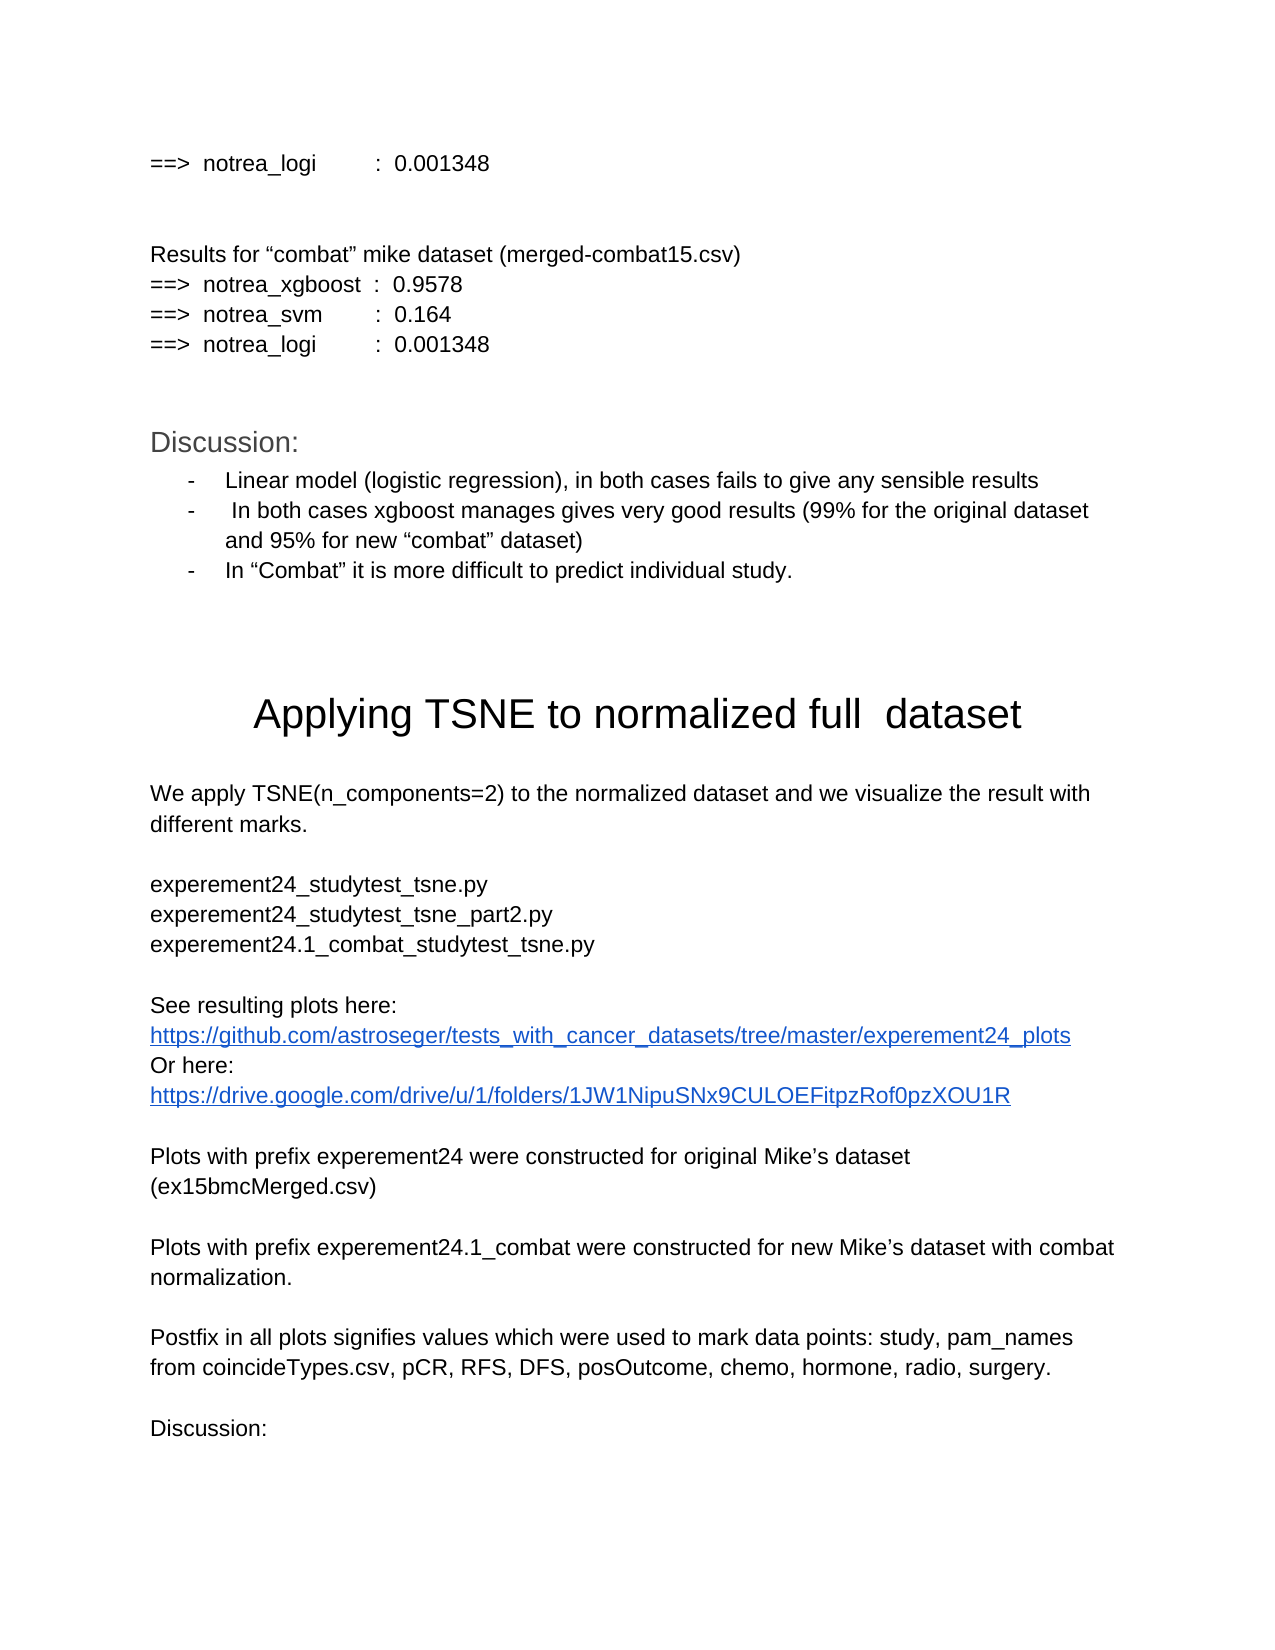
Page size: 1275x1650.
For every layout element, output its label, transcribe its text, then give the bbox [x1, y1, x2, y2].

list Linear model (logistic regression), in both cases fails to give any sensible results [187, 467, 1125, 493]
text ==> notrea_xgboost : 0.9578 [150, 271, 1125, 297]
list In “Combat” it is more difficult to predict individual study. [187, 557, 1125, 584]
text Postfix in all plots signifies values which were used to mark data points: study, pam_names from coincideTypes.csv, pCR, RFS, DFS, posOutcome, chemo, hormone, radio, surgery. [150, 1324, 1125, 1381]
text We apply TSNE(n_components=2) to the normalized dataset and we visualize the result with different marks. [150, 780, 1125, 837]
text Plots with prefix experement24.1_combat were constructed for new Mike’s dataset with combat normalization. [150, 1233, 1125, 1290]
text Plots with prefix experement24 were constructed for original Mike’s dataset (ex15bmcMerged.csv) [150, 1143, 1125, 1199]
text https://drive.google.com/drive/u/1/folders/1JW1NipuSNx9CULOEFitpzRof0pzXOU1R [150, 1082, 1125, 1109]
text Discussion: [150, 1415, 1125, 1441]
text ==> notrea_logi : 0.001348 [150, 331, 1125, 358]
text experement24_studytest_tsne_part2.py [150, 901, 1125, 928]
text ==> notrea_logi : 0.001348 [150, 150, 1125, 176]
text Or here: [150, 1052, 1125, 1079]
subtitle Applying TSNE to normalized full dataset [150, 690, 1125, 738]
text experement24.1_combat_studytest_tsne.py [150, 931, 1125, 958]
text experement24_studytest_tsne.py [150, 871, 1125, 897]
subtitle Discussion: [150, 425, 1125, 458]
text ==> notrea_svm : 0.164 [150, 301, 1125, 327]
list In both cases xgboost manages gives very good results (99% for the original dataset and 95% for new “combat” dataset) [187, 497, 1125, 554]
text See resulting plots here: https://github.com/astroseger/tests_with_cancer_datasets/tree/master/experement24_plots [150, 992, 1125, 1048]
text Results for “combat” mike dataset (merged-combat15.csv) [150, 241, 1125, 267]
